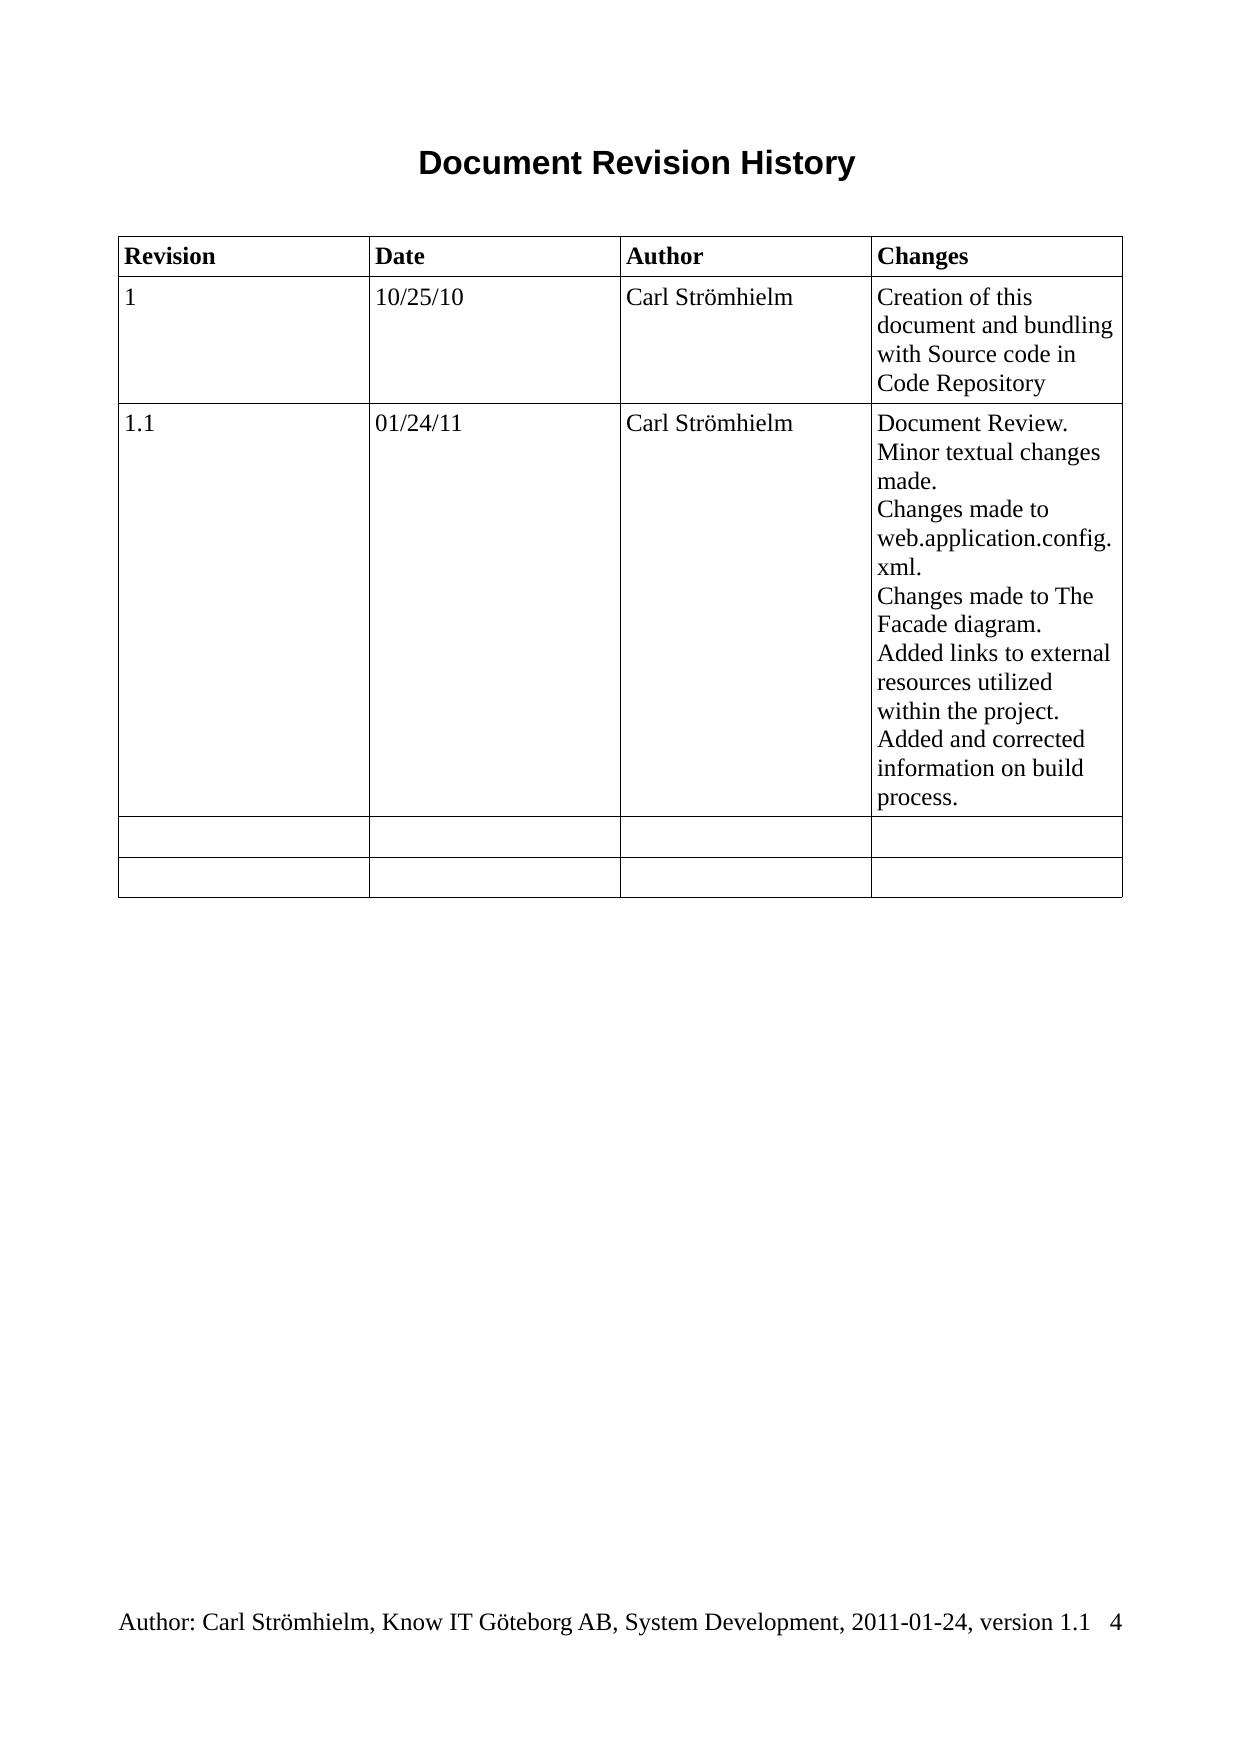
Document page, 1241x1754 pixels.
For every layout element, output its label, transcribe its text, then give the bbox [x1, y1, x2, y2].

subtitle Document Revision History [418, 143, 1122, 182]
table_cell 01/24/11 [370, 404, 620, 816]
table_cell [621, 817, 871, 857]
table_cell [119, 858, 369, 897]
table_cell [370, 858, 620, 897]
table_cell 1 [119, 277, 369, 402]
table_cell [872, 817, 1122, 857]
table_cell Document Review. Minor textual changes made. Changes made to web.application.config.xml. Changes made to The Facade diagram. Added links to external resources utilized within the project. Added and corrected information on build process. [872, 404, 1122, 816]
table_header Changes [872, 237, 1122, 276]
table_cell [621, 858, 871, 897]
table_cell Carl Strömhielm [621, 277, 871, 402]
table_header Revision [119, 237, 369, 276]
table_header Author [621, 237, 871, 276]
table_header Date [370, 237, 620, 276]
table_cell [370, 817, 620, 857]
table_cell Creation of this document and bundling with Source code in Code Repository [872, 277, 1122, 402]
table_cell 1.1 [119, 404, 369, 816]
table_cell 10/25/10 [370, 277, 620, 402]
table_cell [119, 817, 369, 857]
table_cell Carl Strömhielm [621, 404, 871, 816]
table_cell [872, 858, 1122, 897]
